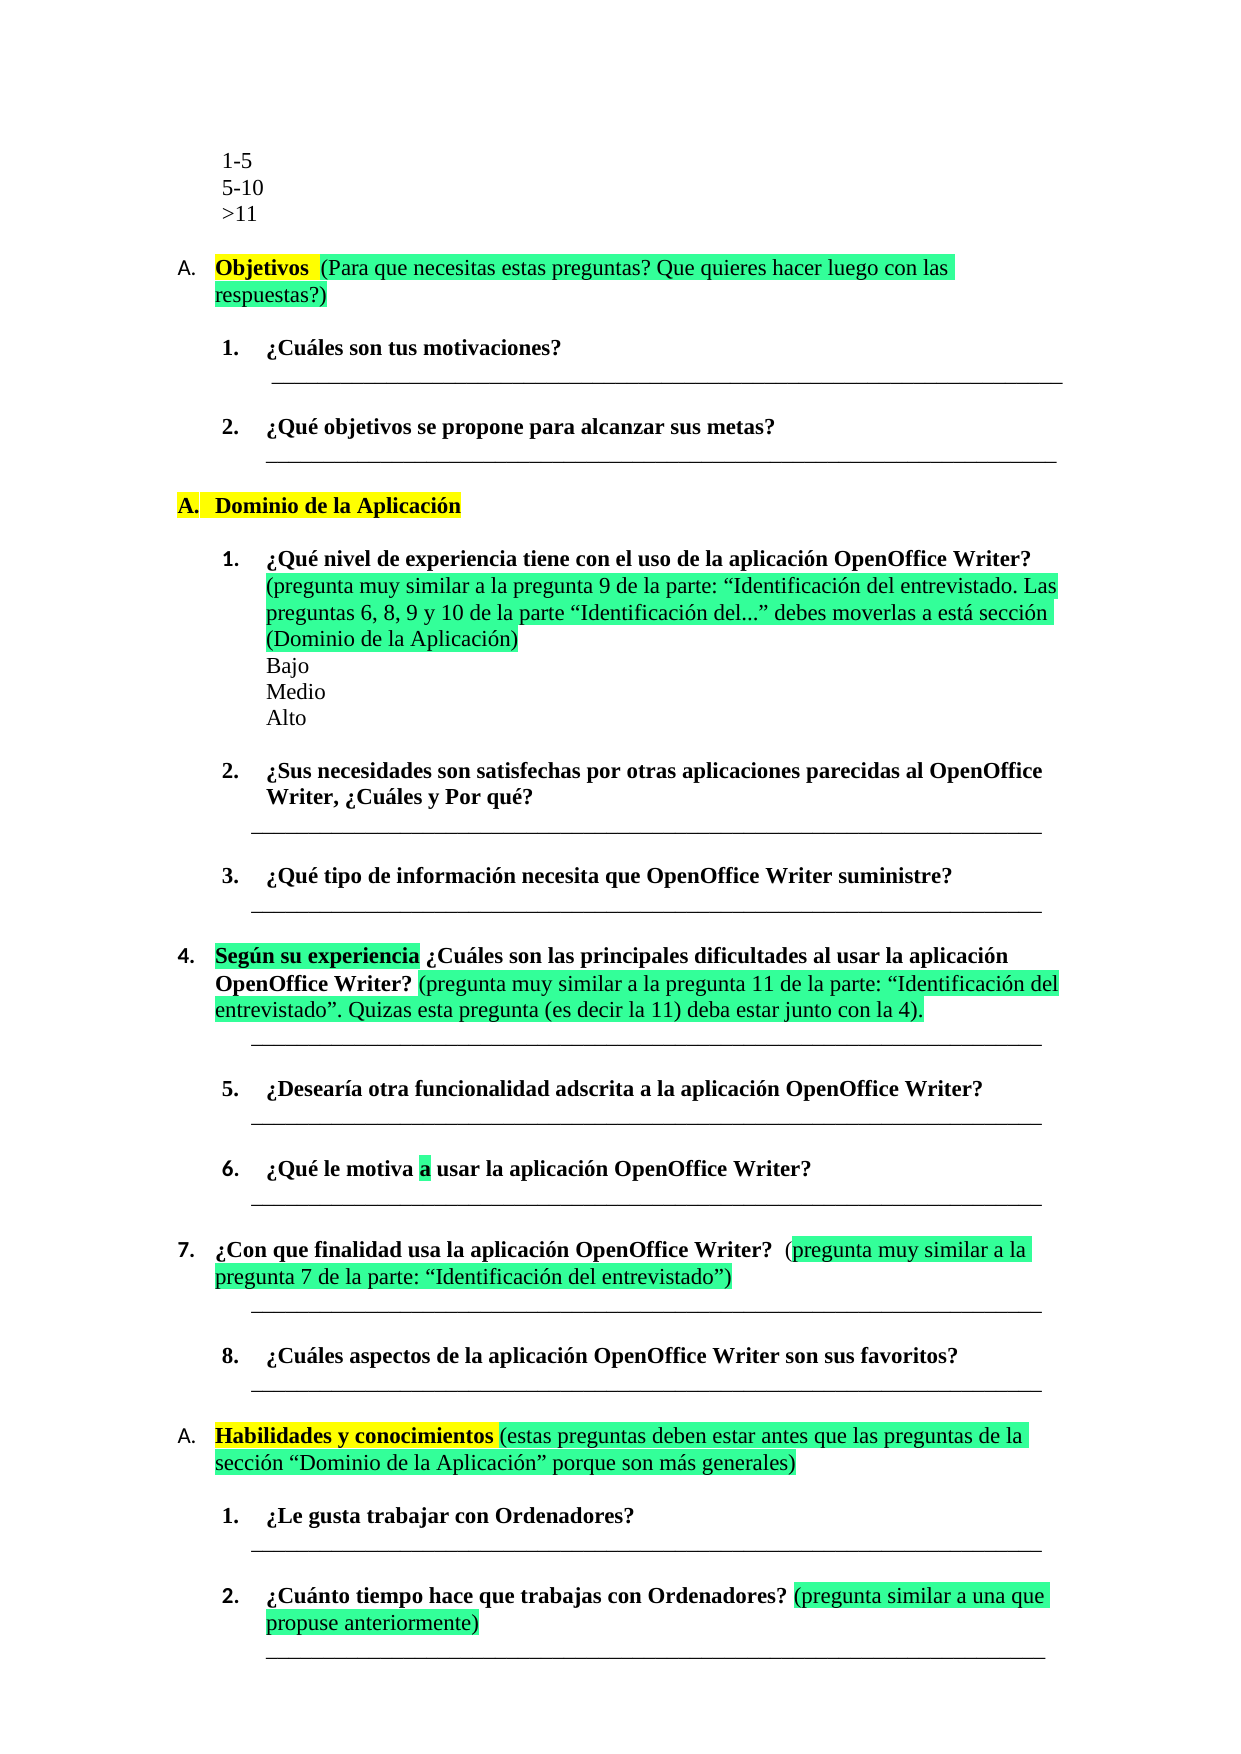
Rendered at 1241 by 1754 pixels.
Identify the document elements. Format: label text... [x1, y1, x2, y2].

list _____________________________________________________________________ [215, 1182, 1063, 1208]
list ¿Con que finalidad usa la aplicación OpenOffice Writer? (pregunta muy similar a la pregunta 7 de la parte: “Identificación del entrevistado”) [177, 1235, 1063, 1289]
list ¿Qué nivel de experiencia tiene con el uso de la aplicación OpenOffice Writer? (pregunta muy similar a la pregunta 9 de la parte: “Identificación del entrevistado. Las preguntas 6, 8, 9 y 10 de la parte “Identificación del...” debes moverlas a está sección (Dominio de la Aplicación) [222, 544, 1063, 652]
list Objetivos (Para que necesitas estas preguntas? Que quieres hacer luego con las respuestas?) [177, 253, 1063, 307]
list ¿Le gusta trabajar con Ordenadores? [222, 1502, 1063, 1528]
text 1-5 [222, 148, 1063, 174]
list Alto [266, 704, 1063, 731]
list Bajo [266, 652, 1063, 678]
list _____________________________________________________________________ [215, 889, 1063, 915]
list Según su experiencia ¿Cuáles son las principales dificultades al usar la aplicación OpenOffice Writer? (pregunta muy similar a la pregunta 11 de la parte: “Identificación del entrevistado”. Quizas esta pregunta (es decir la 11) deba estar junto con la 4). [177, 942, 1063, 1022]
list ¿Cuáles son tus motivaciones? [222, 334, 1063, 360]
list _____________________________________________________________________ [215, 1368, 1063, 1394]
list _____________________________________________________________________ [215, 1528, 1063, 1554]
list _____________________________________________________________________ [229, 439, 1063, 466]
list Dominio de la Aplicación [177, 492, 1063, 518]
list ¿Qué tipo de información necesita que OpenOffice Writer suministre? [222, 862, 1063, 889]
list Medio [266, 678, 1063, 704]
list _____________________________________________________________________ [215, 1289, 1063, 1316]
list ¿Qué objetivos se propone para alcanzar sus metas? [222, 413, 1063, 439]
list ¿Desearía otra funcionalidad adscrita a la aplicación OpenOffice Writer? [222, 1075, 1063, 1101]
list _____________________________________________________________________ [215, 1022, 1063, 1049]
list ¿Sus necesidades son satisfechas por otras aplicaciones parecidas al OpenOffice Writer, ¿Cuáles y Por qué? [222, 757, 1063, 810]
list _____________________________________________________________________ [215, 810, 1063, 836]
list ¿Cuáles aspectos de la aplicación OpenOffice Writer son sus favoritos? [222, 1342, 1063, 1368]
list ____________________________________________________________________ [266, 1635, 1063, 1661]
list ¿Qué le motiva a usar la aplicación OpenOffice Writer? [222, 1154, 1063, 1182]
list _____________________________________________________________________ [266, 360, 1063, 386]
list _____________________________________________________________________ [215, 1101, 1063, 1128]
list ¿Cuánto tiempo hace que trabajas con Ordenadores? (pregunta similar a una que propuse anteriormente) [222, 1581, 1063, 1635]
text >11 [222, 200, 1063, 227]
text 5-10 [222, 174, 1063, 200]
list Habilidades y conocimientos (estas preguntas deben estar antes que las preguntas de la sección “Dominio de la Aplicación” porque son más generales) [177, 1421, 1063, 1475]
